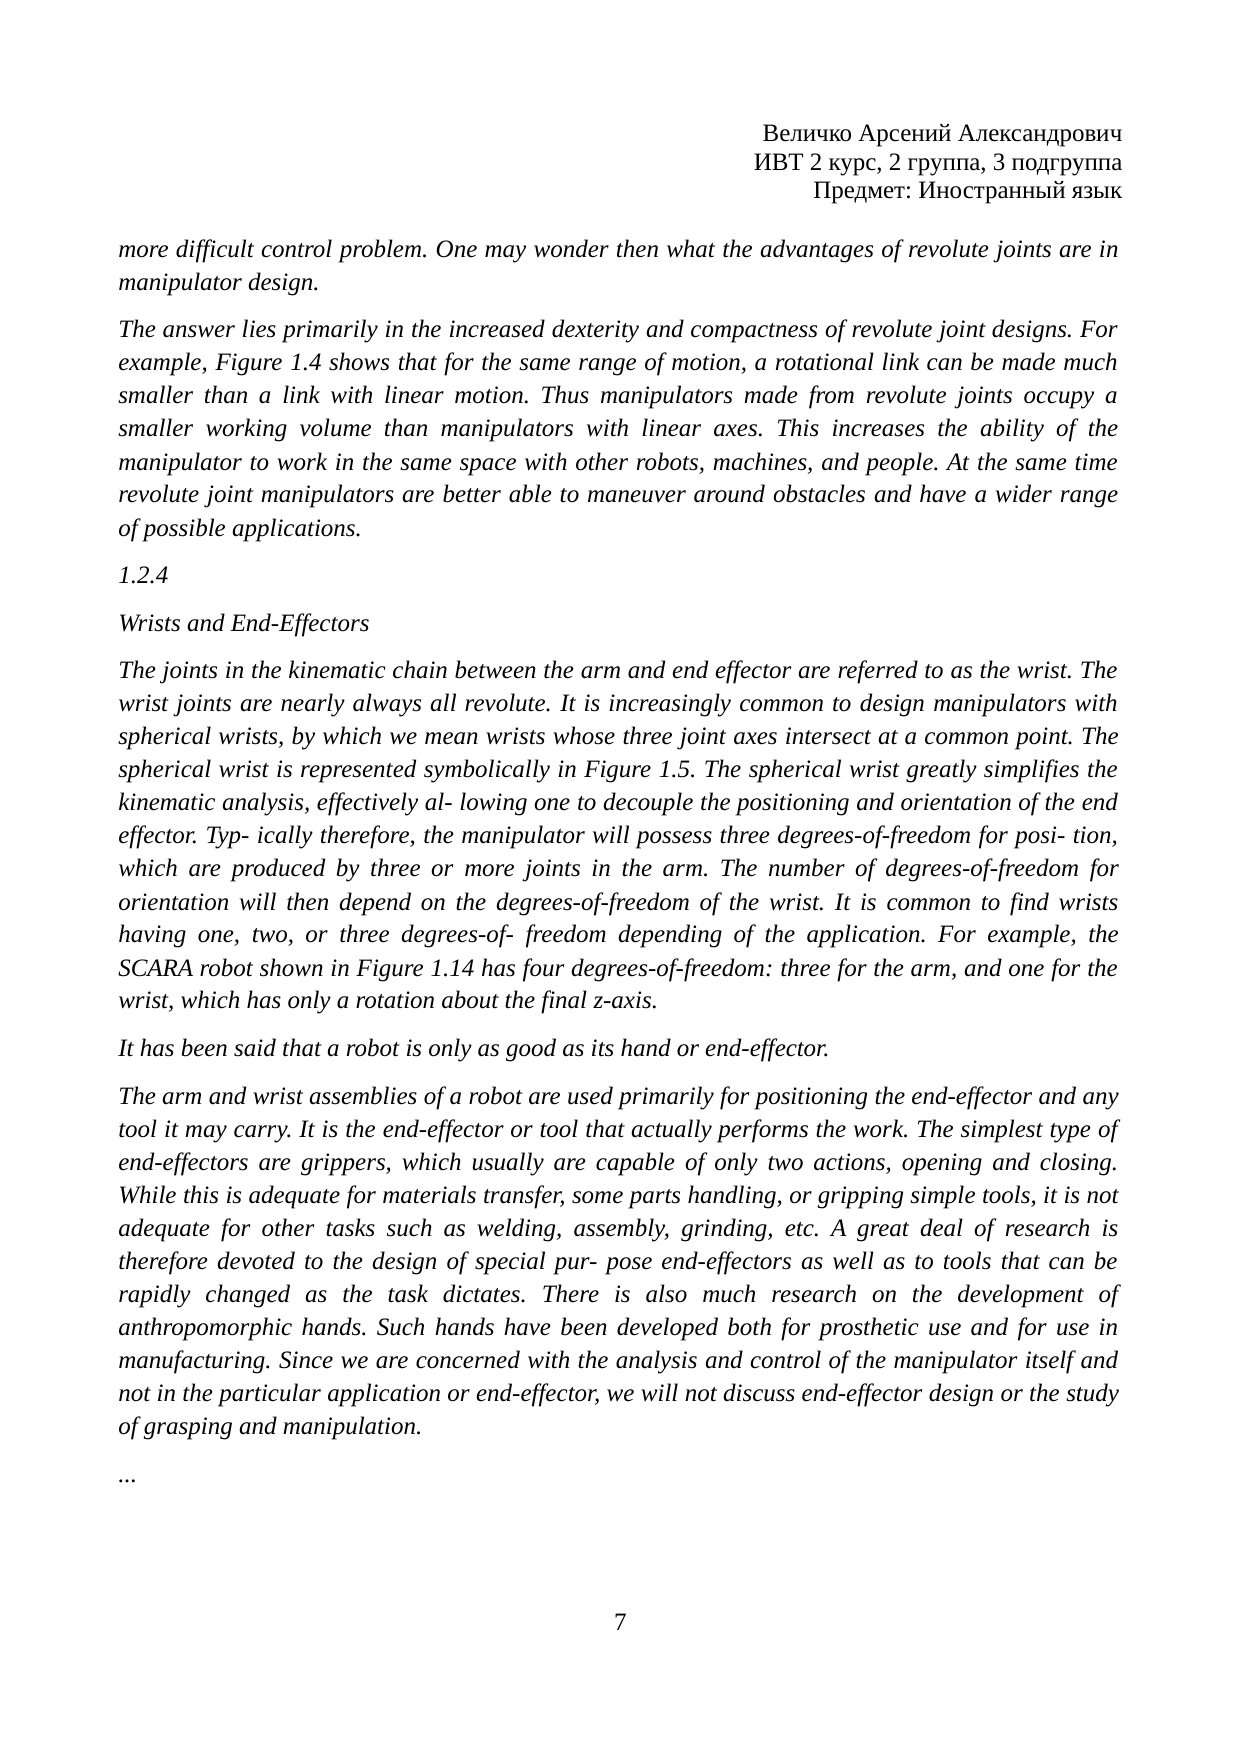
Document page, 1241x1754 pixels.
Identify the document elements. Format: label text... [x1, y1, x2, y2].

text Wrists and End-Effectors [118, 608, 1122, 637]
text ... [118, 1459, 1122, 1487]
text more difficult control problem. One may wonder then what the advantages of revolute joints are in manipulator design. [118, 234, 1122, 296]
text It has been said that a robot is only as good as its hand or end-effector. [118, 1033, 1122, 1062]
text The arm and wrist assemblies of a robot are used primarily for positioning the end-effector and any tool it may carry. It is the end-effector or tool that actually performs the work. The simplest type of end-effectors are grippers, which usually are capable of only two actions, opening and closing. While this is adequate for materials transfer, some parts handling, or gripping simple tools, it is not adequate for other tasks such as welding, assembly, grinding, etc. A great deal of research is therefore devoted to the design of special pur- pose end-effectors as well as to tools that can be rapidly changed as the task dictates. There is also much research on the development of anthropomorphic hands. Such hands have been developed both for prosthetic use and for use in manufacturing. Since we are concerned with the analysis and control of the manipulator itself and not in the particular application or end-effector, we will not discuss end-effector design or the study of grasping and manipulation. [118, 1081, 1122, 1440]
text 1.2.4 [118, 560, 1122, 589]
text The joints in the kinematic chain between the arm and end effector are referred to as the wrist. The wrist joints are nearly always all revolute. It is increasingly common to design manipulators with spherical wrists, by which we mean wrists whose three joint axes intersect at a common point. The spherical wrist is represented symbolically in Figure 1.5. The spherical wrist greatly simplifies the kinematic analysis, effectively al- lowing one to decouple the positioning and orientation of the end effector. Typ- ically therefore, the manipulator will possess three degrees-of-freedom for posi- tion, which are produced by three or more joints in the arm. The number of degrees-of-freedom for orientation will then depend on the degrees-of-freedom of the wrist. It is common to find wrists having one, two, or three degrees-of- freedom depending of the application. For example, the SCARA robot shown in Figure 1.14 has four degrees-of-freedom: three for the arm, and one for the wrist, which has only a rotation about the final z-axis. [118, 655, 1122, 1014]
text The answer lies primarily in the increased dexterity and compactness of revolute joint designs. For example, Figure 1.4 shows that for the same range of motion, a rotational link can be made much smaller than a link with linear motion. Thus manipulators made from revolute joints occupy a smaller working volume than manipulators with linear axes. This increases the ability of the manipulator to work in the same space with other robots, machines, and people. At the same time revolute joint manipulators are better able to maneuver around obstacles and have a wider range of possible applications. [118, 314, 1122, 541]
